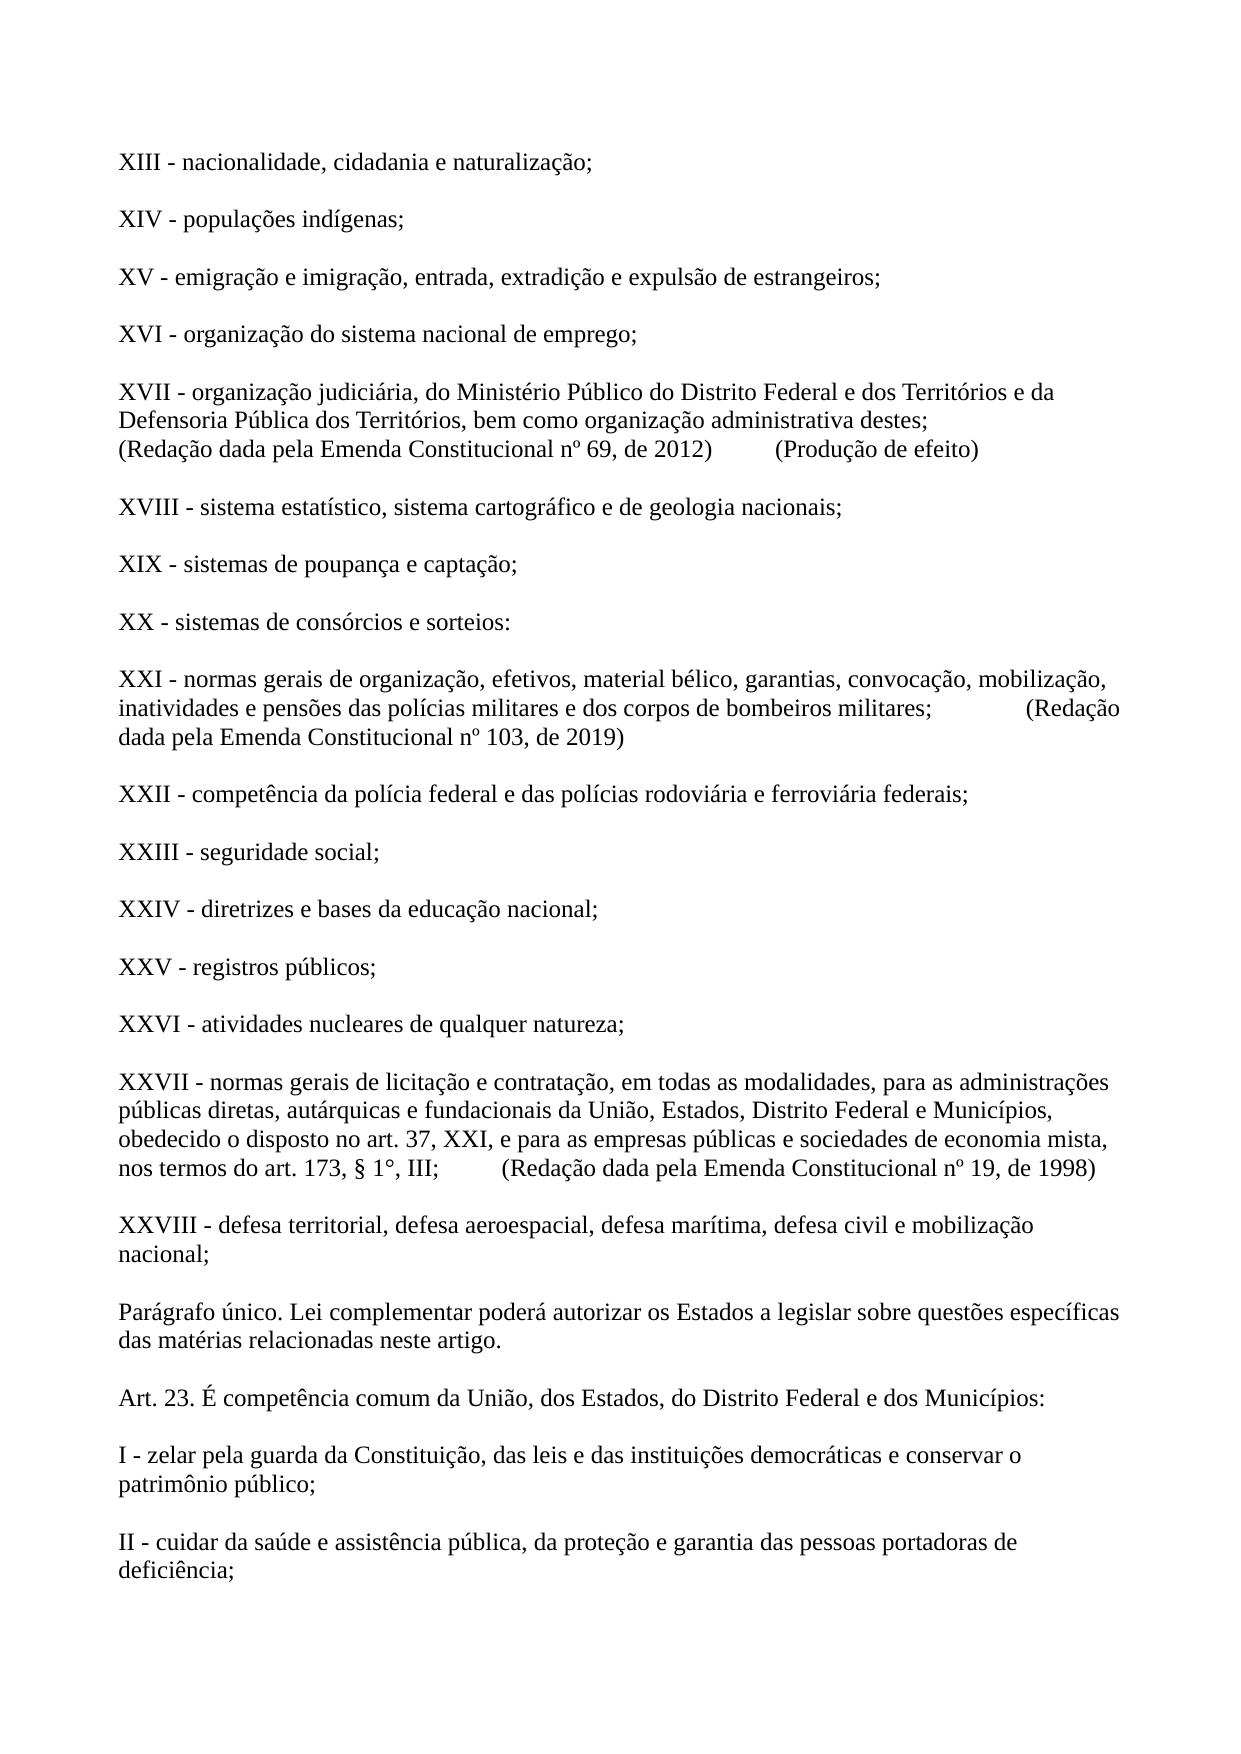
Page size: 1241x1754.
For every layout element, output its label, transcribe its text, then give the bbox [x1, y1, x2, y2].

text XXV - registros públicos; [118, 952, 1122, 981]
text XXIV - diretrizes e bases da educação nacional; [118, 894, 1122, 923]
text XVI - organização do sistema nacional de emprego; [118, 319, 1122, 348]
text II - cuidar da saúde e assistência pública, da proteção e garantia das pessoas portadoras de deficiência; [118, 1527, 1122, 1584]
text XXII - competência da polícia federal e das polícias rodoviária e ferroviária federais; [118, 779, 1122, 808]
text XXVIII - defesa territorial, defesa aeroespacial, defesa marítima, defesa civil e mobilização nacional; [118, 1211, 1122, 1268]
text XXVI - atividades nucleares de qualquer natureza; [118, 1009, 1122, 1038]
text XIV - populações indígenas; [118, 204, 1122, 233]
text XXVII - normas gerais de licitação e contratação, em todas as modalidades, para as administrações públicas diretas, autárquicas e fundacionais da União, Estados, Distrito Federal e Municípios, obedecido o disposto no art. 37, XXI, e para as empresas públicas e sociedades de economia mista, nos termos do art. 173, § 1°, III; (Redação dada pela Emenda Constitucional nº 19, de 1998) [118, 1067, 1122, 1182]
text XIX - sistemas de poupança e captação; [118, 549, 1122, 578]
text XVII - organização judiciária, do Ministério Público do Distrito Federal e dos Territórios e da Defensoria Pública dos Territórios, bem como organização administrativa destes; (Redação dada pela Emenda Constitucional nº 69, de 2012) (Produção de efeito) [118, 377, 1122, 463]
text XX - sistemas de consórcios e sorteios: [118, 607, 1122, 636]
text XXI - normas gerais de organização, efetivos, material bélico, garantias, convocação, mobilização, inatividades e pensões das polícias militares e dos corpos de bombeiros militares; (Redação dada pela Emenda Constitucional nº 103, de 2019) [118, 664, 1122, 751]
text XIII - nacionalidade, cidadania e naturalização; [118, 147, 1122, 176]
text XV - emigração e imigração, entrada, extradição e expulsão de estrangeiros; [118, 262, 1122, 291]
text XXIII - seguridade social; [118, 837, 1122, 866]
text XVIII - sistema estatístico, sistema cartográfico e de geologia nacionais; [118, 492, 1122, 521]
text Art. 23. É competência comum da União, dos Estados, do Distrito Federal e dos Municípios: [118, 1383, 1122, 1412]
text Parágrafo único. Lei complementar poderá autorizar os Estados a legislar sobre questões específicas das matérias relacionadas neste artigo. [118, 1297, 1122, 1354]
text I - zelar pela guarda da Constituição, das leis e das instituições democráticas e conservar o patrimônio público; [118, 1441, 1122, 1498]
